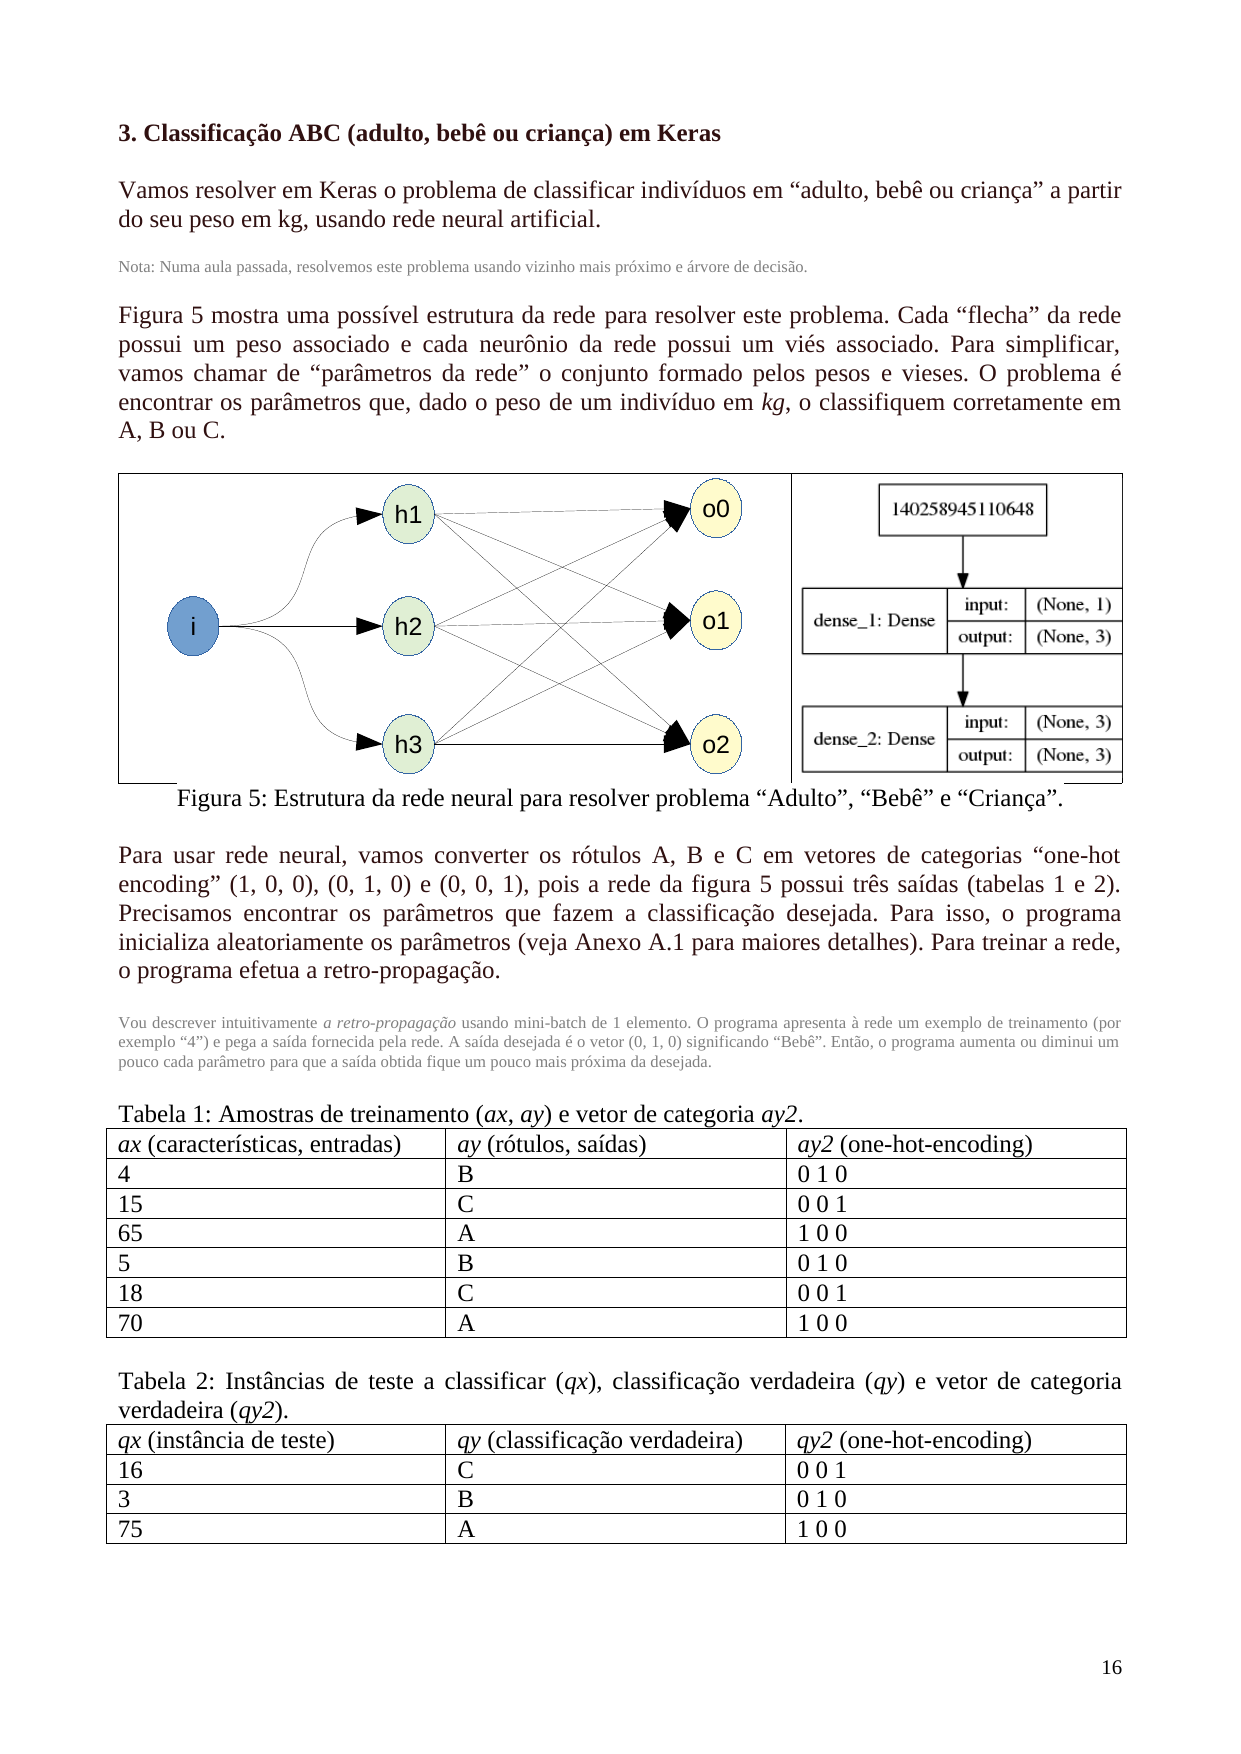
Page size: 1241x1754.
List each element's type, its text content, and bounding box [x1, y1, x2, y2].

table_cell B [446, 1159, 786, 1188]
table_cell C [446, 1189, 786, 1217]
table_cell 0 0 1 [787, 1278, 1126, 1307]
table_cell C [446, 1278, 786, 1307]
table_header [792, 474, 1122, 783]
table_cell 1 0 0 [786, 1514, 1126, 1543]
table_cell C [446, 1455, 785, 1483]
table_cell A [446, 1219, 786, 1247]
table_cell B [446, 1485, 785, 1513]
table_cell A [446, 1308, 786, 1337]
table_cell 0 1 0 [787, 1248, 1126, 1277]
table_cell 0 0 1 [786, 1455, 1126, 1483]
table_cell 75 [107, 1514, 445, 1543]
table_cell 0 0 1 [787, 1189, 1126, 1217]
text Nota: Numa aula passada, resolvemos este problema usando vizinho mais próximo e árvore de decisão. [118, 257, 1122, 276]
text Tabela 1: Amostras de treinamento (ax, ay) e vetor de categoria ay2. [118, 1099, 1122, 1128]
table_header ay2 (one-hot-encoding) [787, 1129, 1126, 1158]
table_cell B [446, 1248, 786, 1277]
table_header ay (rótulos, saídas) [446, 1129, 786, 1158]
table_cell 65 [107, 1219, 445, 1247]
picture [797, 478, 1123, 778]
table_cell 3 [107, 1485, 445, 1513]
table_header qy (classificação verdadeira) [446, 1425, 785, 1454]
text Tabela 2: Instâncias de teste a classificar (qx), classificação verdadeira (qy) e vetor de categoria verdadeira (qy2). [118, 1366, 1122, 1424]
table_cell 5 [107, 1248, 445, 1277]
text Vou descrever intuitivamente a retro-propagação usando mini-batch de 1 elemento. O programa apresenta à rede um exemplo de treinamento (por exemplo “4”) e pega a saída fornecida pela rede. A saída desejada é o vetor (0, 1, 0) significando “Bebê”. Então, o programa aumenta ou diminui um pouco cada parâmetro para que a saída obtida fique um pouco mais próxima da desejada. [118, 1013, 1122, 1071]
table_cell 0 1 0 [787, 1159, 1126, 1188]
table_cell 18 [107, 1278, 445, 1307]
text Para usar rede neural, vamos converter os rótulos A, B e C em vetores de categorias “one-hot encoding” (1, 0, 0), (0, 1, 0) e (0, 0, 1), pois a rede da figura 5 possui três saídas (tabelas 1 e 2). Precisamos encontrar os parâmetros que fazem a classificação desejada. Para isso, o programa inicializa aleatoriamente os parâmetros (veja Anexo A.1 para maiores detalhes). Para treinar a rede, o programa efetua a retro-propagação. [118, 841, 1122, 984]
table_cell A [446, 1514, 785, 1543]
table_cell 15 [107, 1189, 445, 1217]
table_cell 1 0 0 [787, 1308, 1126, 1337]
table_header qy2 (one-hot-encoding) [786, 1425, 1126, 1454]
text Figura 5: Estrutura da rede neural para resolver problema “Adulto”, “Bebê” e “Criança”. [118, 784, 1122, 812]
table_cell 0 1 0 [786, 1485, 1126, 1513]
table_cell 1 0 0 [787, 1219, 1126, 1247]
table_header qx (instância de teste) [107, 1425, 445, 1454]
text 3. Classificação ABC (adulto, bebê ou criança) em Keras [118, 118, 1122, 147]
table_header ax (características, entradas) [107, 1129, 445, 1158]
table_cell 16 [107, 1455, 445, 1483]
table_header [119, 474, 791, 783]
table_cell 70 [107, 1308, 445, 1337]
table_cell 4 [107, 1159, 445, 1188]
text Figura 5 mostra uma possível estrutura da rede para resolver este problema. Cada “flecha” da rede possui um peso associado e cada neurônio da rede possui um viés associado. Para simplificar, vamos chamar de “parâmetros da rede” o conjunto formado pelos pesos e vieses. O problema é encontrar os parâmetros que, dado o peso de um indivíduo em kg, o classifiquem corretamente em A, B ou C. [118, 300, 1122, 444]
text Vamos resolver em Keras o problema de classificar indivíduos em “adulto, bebê ou criança” a partir do seu peso em kg, usando rede neural artificial. [118, 176, 1122, 233]
